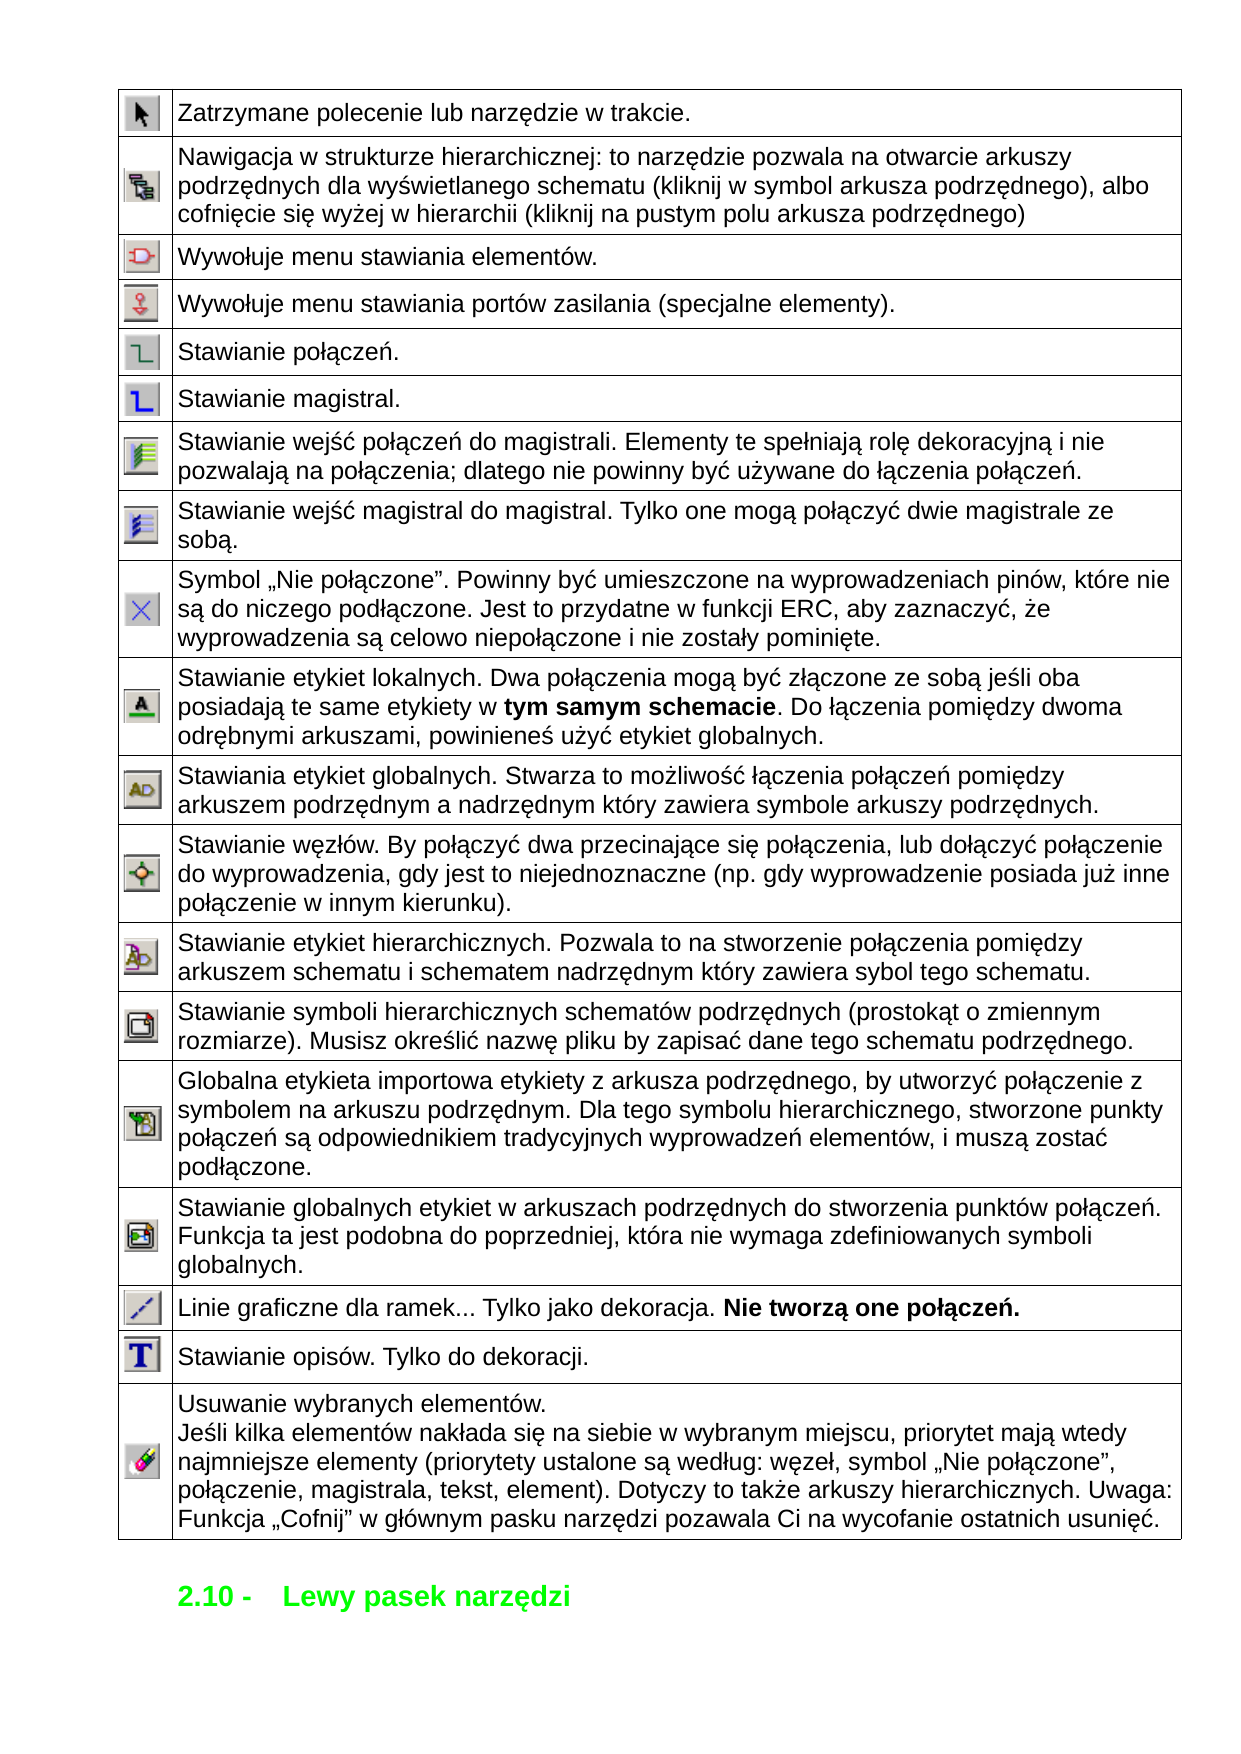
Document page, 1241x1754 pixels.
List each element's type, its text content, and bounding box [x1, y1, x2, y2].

picture [123, 1219, 159, 1252]
table_cell Stawianie wejść połączeń do magistrali. Elementy te spełniają rolę dekoracyjną i nie pozwalają na połączenia; dlatego nie powinny być używane do łączenia połączeń. [173, 422, 1181, 490]
table_cell [119, 825, 172, 922]
table_cell Stawianie symboli hierarchicznych schematów podrzędnych (prostokąt o zmiennym rozmiarze). Musisz określić nazwę pliku by zapisać dane tego schematu podrzędnego. [173, 992, 1181, 1060]
picture [123, 239, 160, 273]
table_cell [119, 137, 172, 234]
table_cell Wywołuje menu stawiania elementów. [173, 235, 1181, 278]
table_cell Nawigacja w strukturze hierarchicznej: to narzędzie pozwala na otwarcie arkuszy podrzędnych dla wyświetlanego schematu (kliknij w symbol arkusza podrzędnego), albo cofnięcie się wyżej w hierarchii (kliknij na pustym polu arkusza podrzędnego) [173, 137, 1181, 234]
table_cell [119, 1061, 172, 1187]
table_cell Stawianie etykiet lokalnych. Dwa połączenia mogą być złączone ze sobą jeśli oba posiadają te same etykiety w tym samym schemacie. Do łączenia pomiędzy dwoma odrębnymi arkuszami, powinieneś użyć etykiet globalnych. [173, 658, 1181, 755]
picture [123, 1106, 162, 1141]
table_cell Usuwanie wybranych elementów. Jeśli kilka elementów nakłada się na siebie w wybranym miejscu, priorytet mają wtedy najmniejsze elementy (priorytety ustalone są według: węzeł, symbol „Nie połączone”, połączenie, magistrala, tekst, element). Dotyczy to także arkuszy hierarchicznych. Uwaga: Funkcja „Cofnij” w głównym pasku narzędzi pozawala Ci na wycofanie ostatnich usunięć. [173, 1384, 1181, 1538]
picture [123, 1008, 159, 1043]
picture [123, 1290, 162, 1325]
table_cell [119, 1331, 172, 1383]
picture [123, 284, 159, 322]
table_cell [119, 1286, 172, 1330]
table_cell Stawianie połączeń. [173, 329, 1181, 375]
picture [123, 854, 160, 892]
table_cell Stawianie globalnych etykiet w arkuszach podrzędnych do stworzenia punktów połączeń. Funkcja ta jest podobna do poprzedniej, która nie wymaga zdefiniowanych symboli globalnych. [173, 1188, 1181, 1284]
picture [123, 437, 159, 475]
table_cell [119, 561, 172, 657]
table_cell Stawianie etykiet hierarchicznych. Pozwala to na stworzenie połączenia pomiędzy arkuszem schematu i schematem nadrzędnym który zawiera sybol tego schematu. [173, 923, 1181, 991]
table_cell Linie graficzne dla ramek... Tylko jako dekoracja. Nie tworzą one połączeń. [173, 1286, 1181, 1330]
table_cell [119, 756, 172, 824]
subtitle Lewy pasek narzędzi [177, 1579, 1181, 1613]
table_header Zatrzymane polecenie lub narzędzie w trakcie. [173, 90, 1181, 136]
picture [123, 689, 160, 723]
table_cell [119, 376, 172, 421]
table_cell [119, 280, 172, 328]
table_cell Symbol „Nie połączone”. Powinny być umieszczone na wyprowadzeniach pinów, które nie są do niczego podłączone. Jest to przydatne w funkcji ERC, aby zaznaczyć, że wyprowadzenia są celowo niepołączone i nie zostały pominięte. [173, 561, 1181, 657]
table_cell [119, 422, 172, 490]
table_cell Stawianie węzłów. By połączyć dwa przecinające się połączenia, lub dołączyć połączenie do wyprowadzenia, gdy jest to niejednoznaczne (np. gdy wyprowadzenie posiada już inne połączenie w innym kierunku). [173, 825, 1181, 922]
table_cell [119, 329, 172, 375]
picture [123, 1336, 162, 1372]
table_cell Stawianie magistral. [173, 376, 1181, 421]
table_cell Wywołuje menu stawiania portów zasilania (specjalne elementy). [173, 280, 1181, 328]
table_cell [119, 235, 172, 278]
picture [123, 770, 162, 809]
picture [123, 506, 159, 544]
table_cell Globalna etykieta importowa etykiety z arkusza podrzędnego, by utworzyć połączenie z symbolem na arkuszu podrzędnym. Dla tego symbolu hierarchicznego, stworzone punkty połączeń są odpowiednikiem tradycyjnych wyprowadzeń elementów, i muszą zostać podłączone. [173, 1061, 1181, 1187]
table_cell [119, 658, 172, 755]
table_header [119, 90, 172, 136]
table_cell [119, 1188, 172, 1284]
picture [123, 168, 160, 202]
table_cell [119, 923, 172, 991]
table_cell [119, 992, 172, 1060]
table_cell Stawianie wejść magistral do magistral. Tylko one mogą połączyć dwie magistrale ze sobą. [173, 491, 1181, 559]
table_cell [119, 1384, 172, 1538]
table_cell [119, 491, 172, 559]
table_cell Stawiania etykiet globalnych. Stwarza to możliwość łączenia połączeń pomiędzy arkuszem podrzędnym a nadrzędnym który zawiera symbole arkuszy podrzędnych. [173, 756, 1181, 824]
picture [123, 938, 159, 975]
table_cell Stawianie opisów. Tylko do dekoracji. [173, 1331, 1181, 1383]
